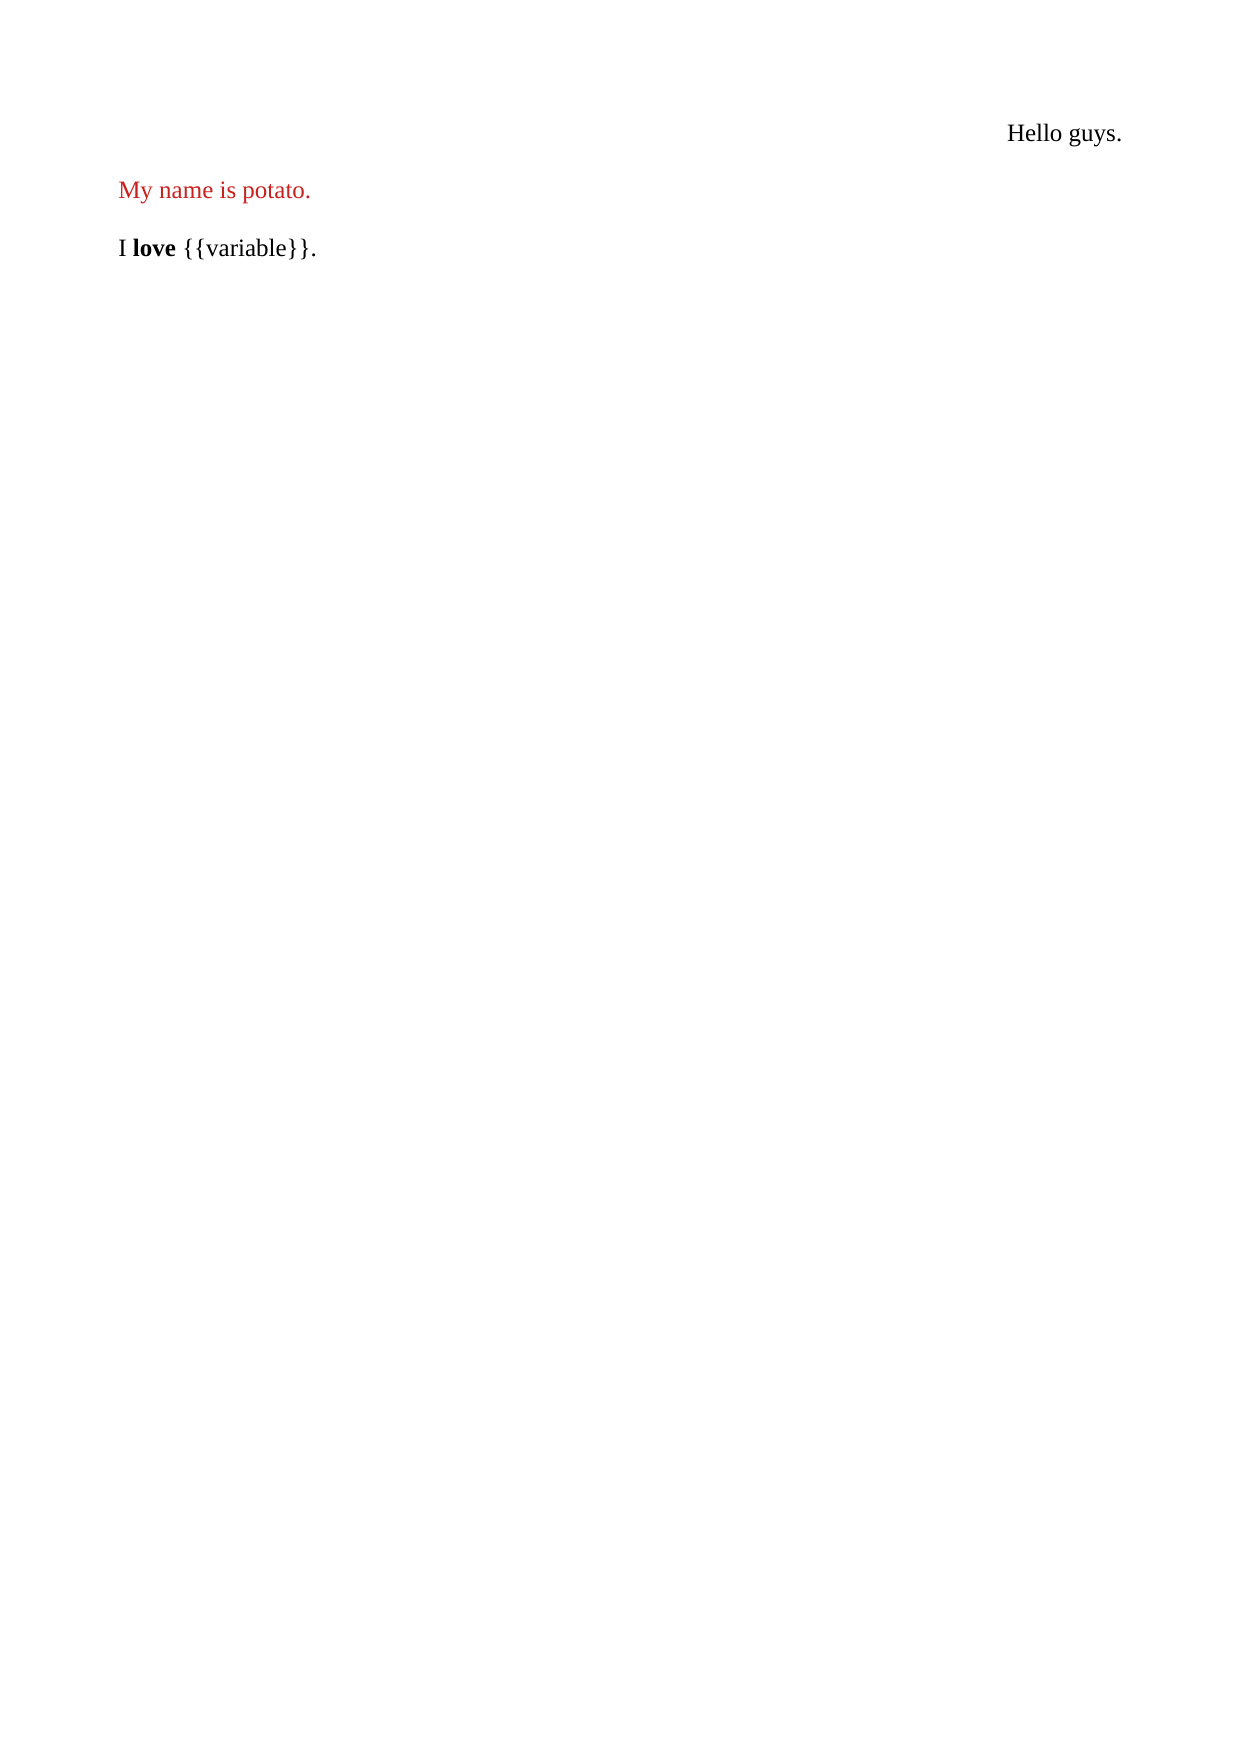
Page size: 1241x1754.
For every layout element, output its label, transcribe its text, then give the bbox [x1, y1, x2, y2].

text My name is potato. [118, 176, 1122, 204]
text Hello guys. [118, 118, 1122, 147]
text I love {{variable}}. [118, 233, 1122, 262]
